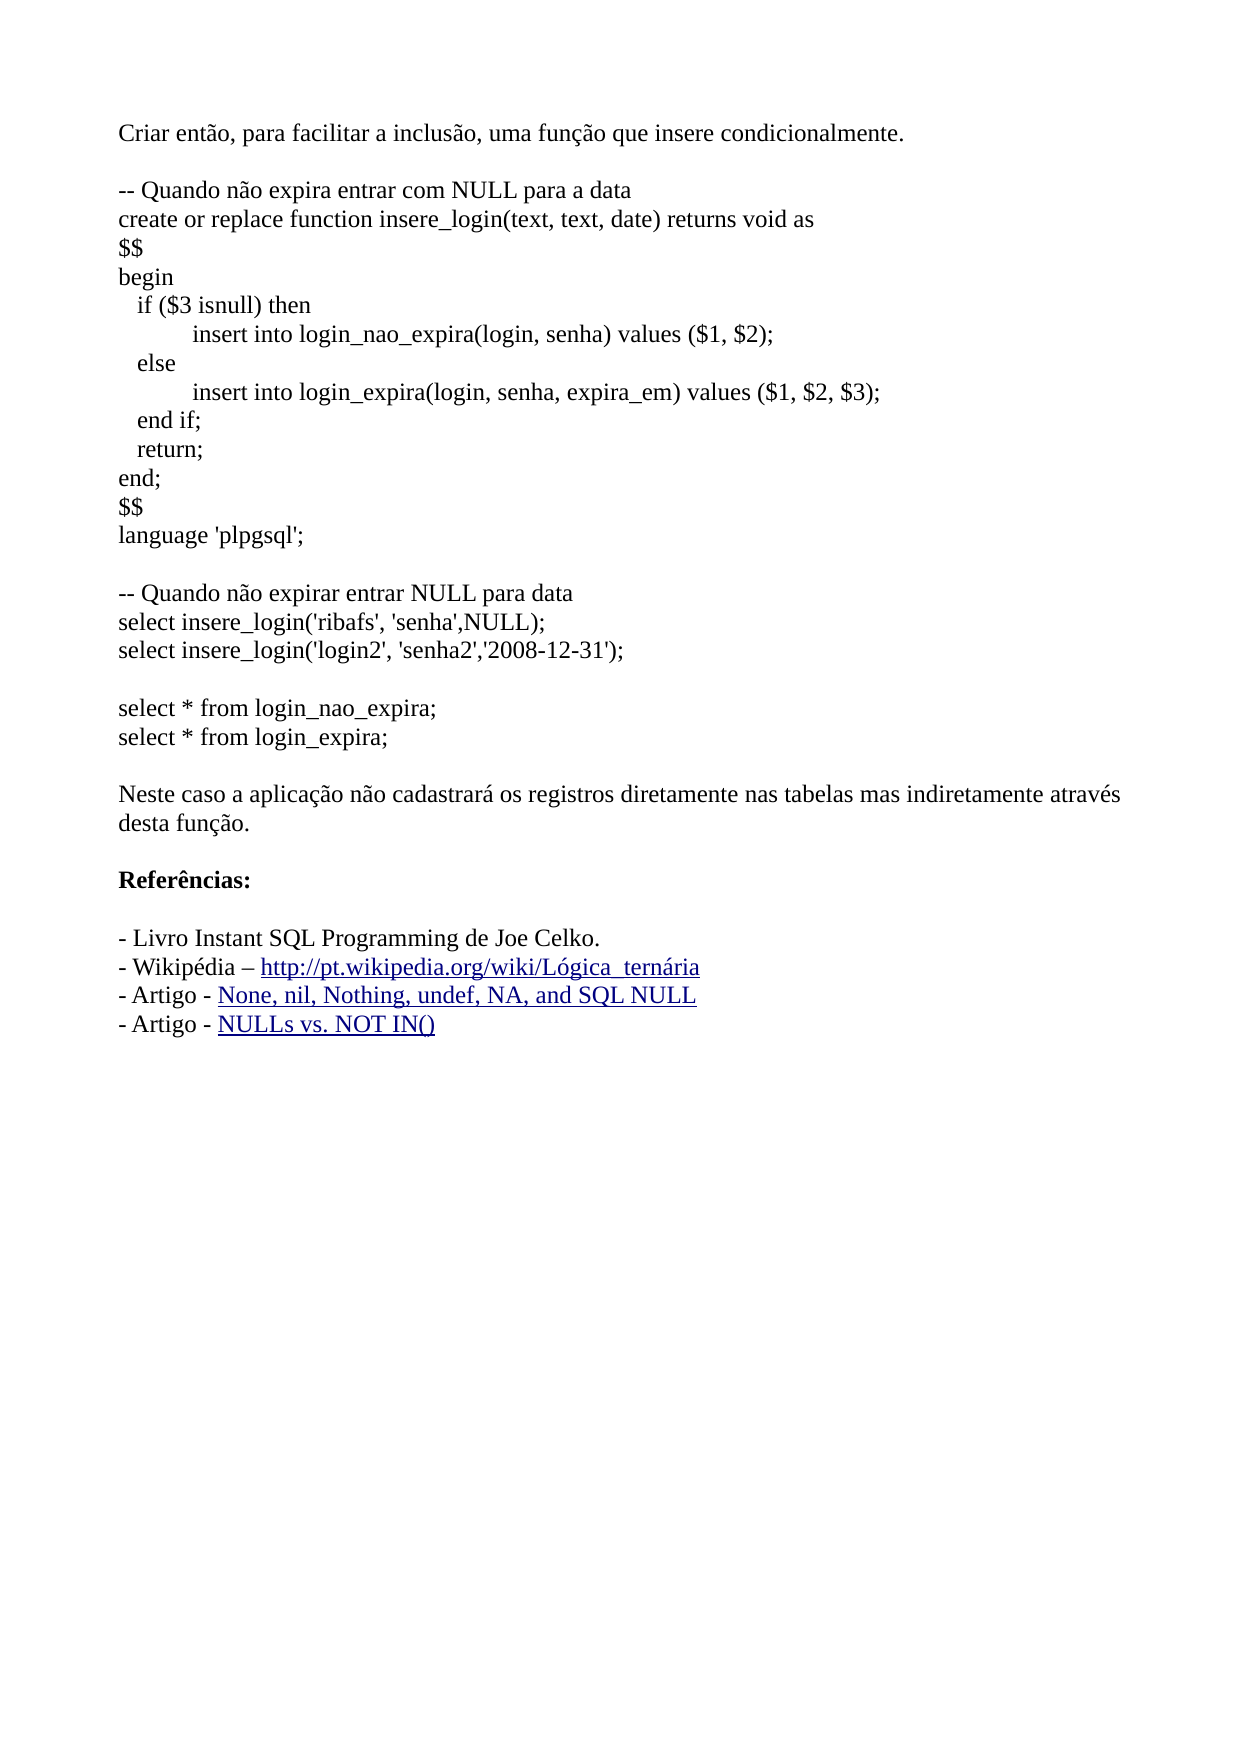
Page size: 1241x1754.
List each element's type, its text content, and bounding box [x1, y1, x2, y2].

text else [118, 348, 1122, 377]
text Neste caso a aplicação não cadastrará os registros diretamente nas tabelas mas indiretamente através desta função. [118, 779, 1122, 837]
text create or replace function insere_login(text, text, date) returns void as [118, 204, 1122, 233]
text - Artigo - None, nil, Nothing, undef, NA, and SQL NULL [118, 981, 1122, 1009]
text select * from login_nao_expira; [118, 693, 1122, 722]
text select insere_login('login2', 'senha2','2008-12-31'); [118, 636, 1122, 664]
text - Wikipédia – http://pt.wikipedia.org/wiki/Lógica_ternária [118, 952, 1122, 981]
text -- Quando não expira entrar com NULL para a data [118, 176, 1122, 204]
text -- Quando não expirar entrar NULL para data [118, 578, 1122, 607]
text $$ [118, 492, 1122, 521]
text - Artigo - NULLs vs. NOT IN() [118, 1009, 1122, 1038]
text - Livro Instant SQL Programming de Joe Celko. [118, 923, 1122, 952]
text end; [118, 463, 1122, 492]
text $$ [118, 233, 1122, 262]
text Referências: [118, 866, 1122, 894]
text if ($3 isnull) then [118, 291, 1122, 319]
text select * from login_expira; [118, 722, 1122, 751]
text language 'plpgsql'; [118, 521, 1122, 549]
text begin [118, 262, 1122, 291]
text insert into login_nao_expira(login, senha) values ($1, $2); [118, 319, 1122, 348]
text return; [118, 434, 1122, 463]
text end if; [118, 406, 1122, 434]
text Criar então, para facilitar a inclusão, uma função que insere condicionalmente. [118, 118, 1122, 147]
text select insere_login('ribafs', 'senha',NULL); [118, 607, 1122, 636]
text insert into login_expira(login, senha, expira_em) values ($1, $2, $3); [118, 377, 1122, 406]
